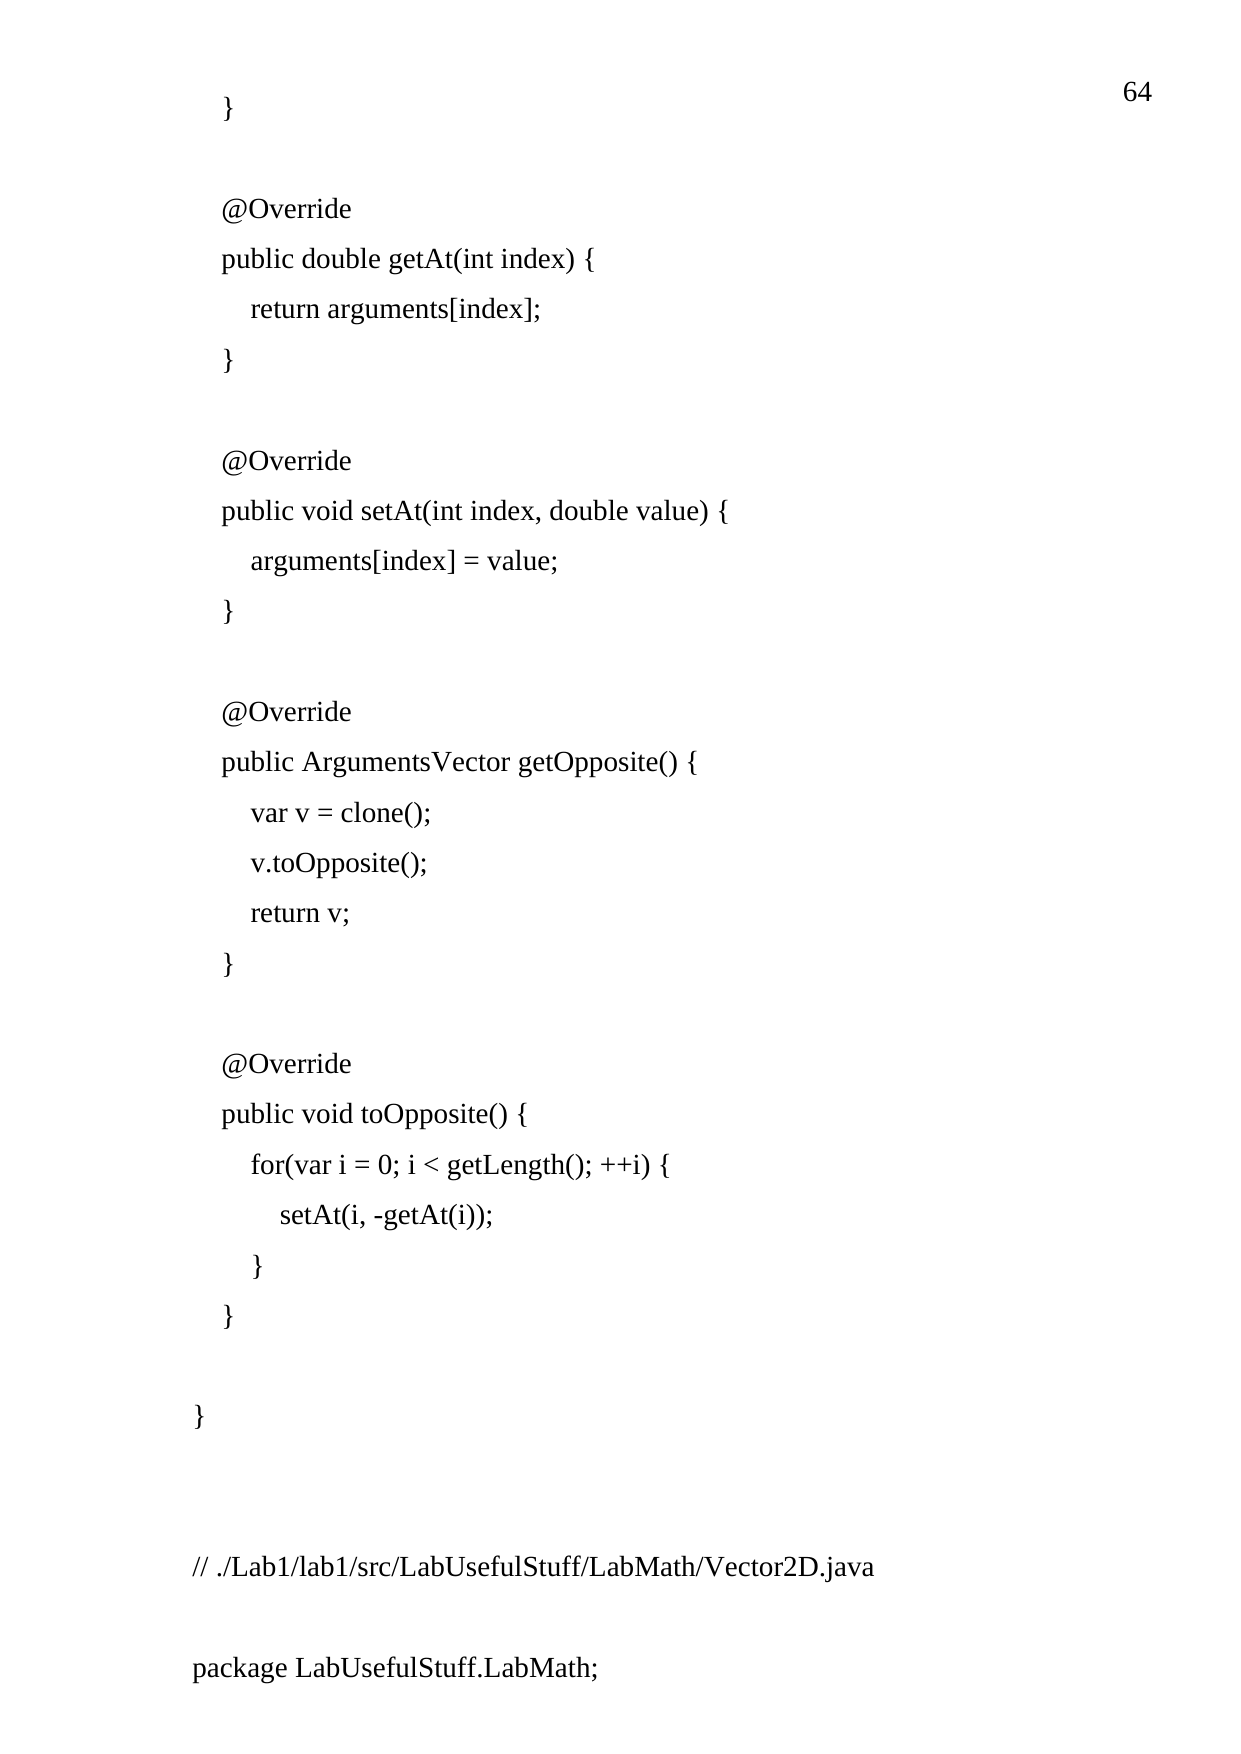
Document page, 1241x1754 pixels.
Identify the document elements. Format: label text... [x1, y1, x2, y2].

text var v = clone(); [118, 795, 1122, 828]
text return v; [118, 895, 1122, 929]
text @Override [118, 191, 1122, 224]
text @Override [118, 694, 1122, 728]
text } [118, 342, 1122, 376]
text return arguments[index]; [118, 292, 1122, 325]
text setAt(i, -getAt(i)); [118, 1197, 1122, 1231]
text // ./Lab1/lab1/src/LabUsefulStuff/LabMath/Vector2D.java [118, 1549, 1122, 1583]
text public double getAt(int index) { [118, 241, 1122, 275]
text v.toOpposite(); [118, 845, 1122, 879]
text } [118, 1248, 1122, 1281]
text public void setAt(int index, double value) { [118, 493, 1122, 526]
text package LabUsefulStuff.LabMath; [118, 1650, 1122, 1684]
text } [118, 1298, 1122, 1331]
text } [118, 593, 1122, 627]
text for(var i = 0; i < getLength(); ++i) { [118, 1147, 1122, 1181]
text public ArgumentsVector getOpposite() { [118, 744, 1122, 778]
text } [118, 946, 1122, 979]
text @Override [118, 1046, 1122, 1080]
text } [118, 90, 1122, 124]
text public void toOpposite() { [118, 1097, 1122, 1130]
text } [118, 1398, 1122, 1432]
text arguments[index] = value; [118, 543, 1122, 577]
text @Override [118, 443, 1122, 476]
